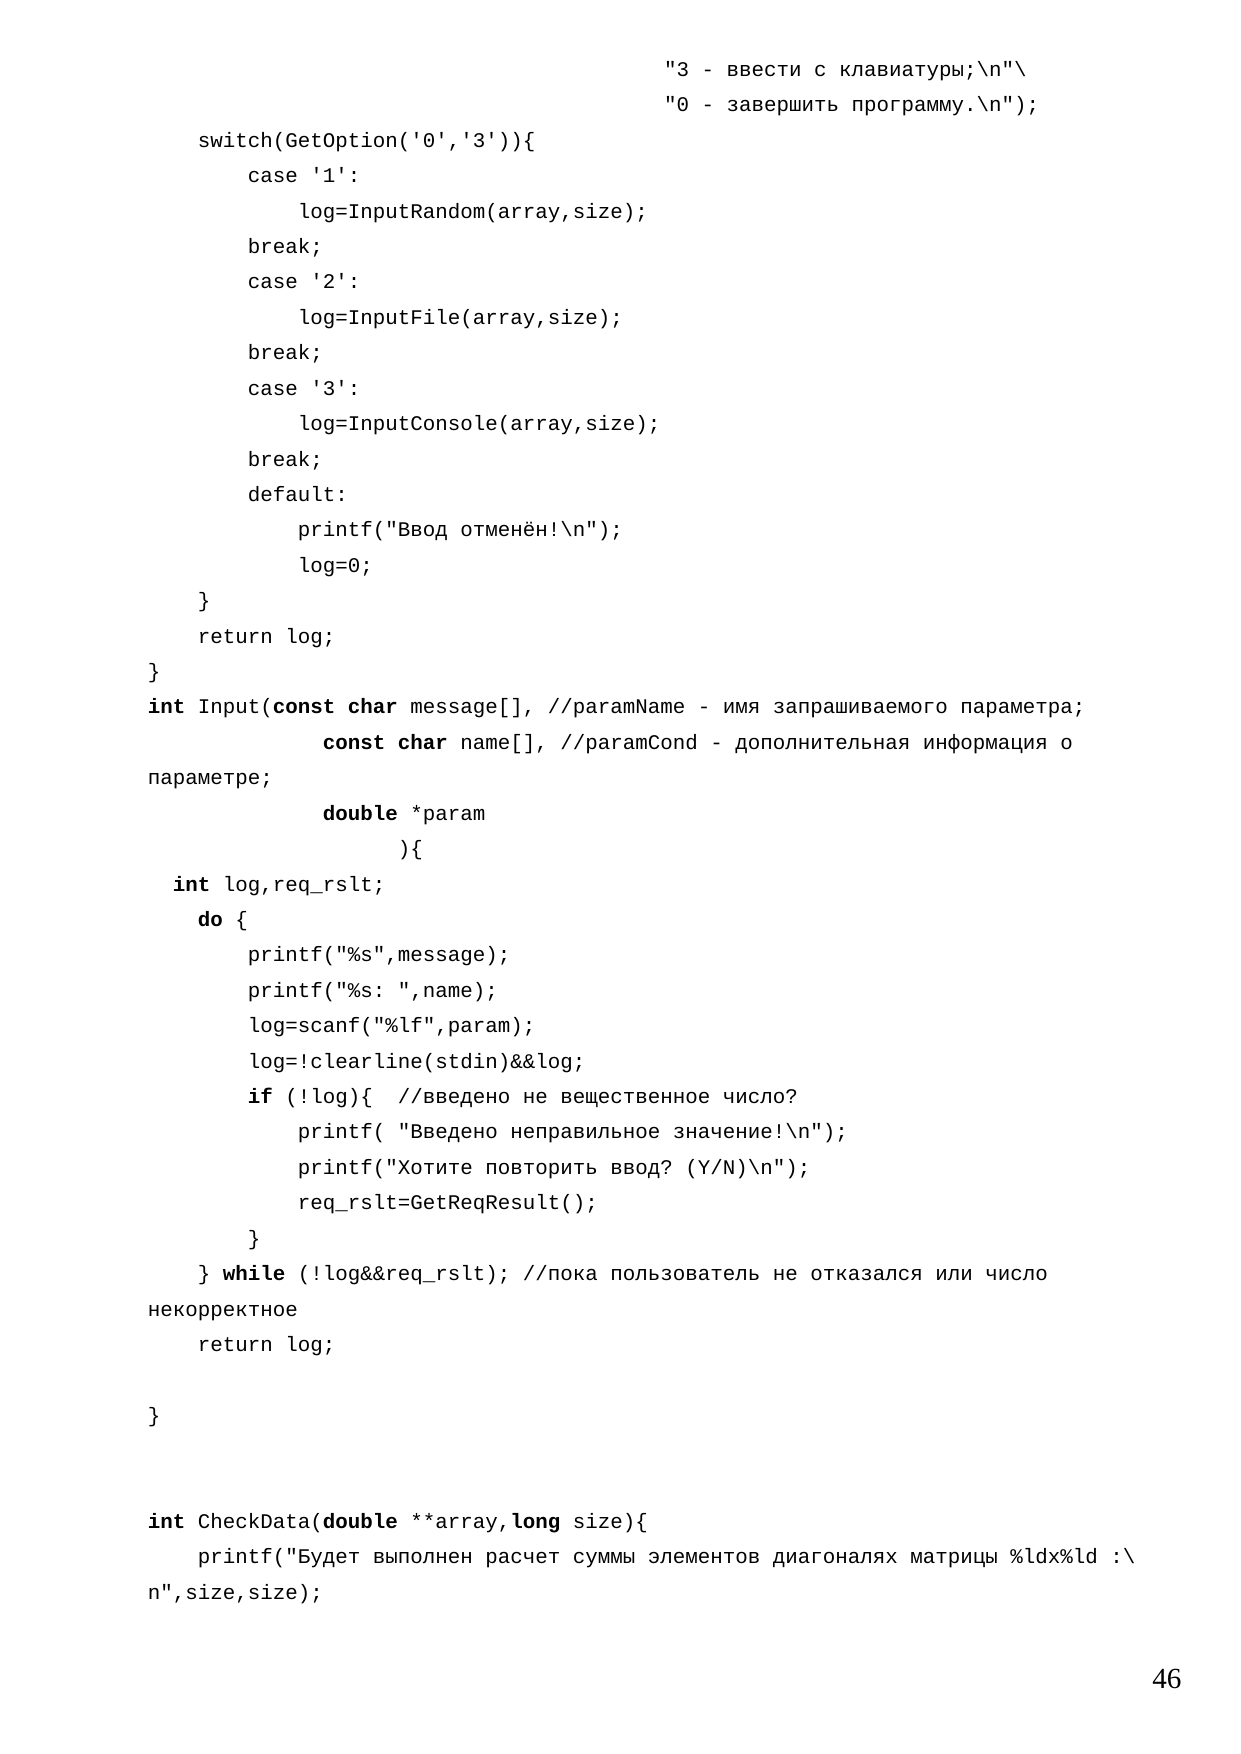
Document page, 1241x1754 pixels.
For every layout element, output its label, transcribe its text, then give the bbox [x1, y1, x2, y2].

text int CheckData(double **array,long size){ [148, 1511, 1181, 1535]
text log=InputConsole(array,size); [148, 413, 1181, 437]
text ){ [148, 838, 1181, 862]
text printf( "Введено неправильное значение!\n"); [148, 1122, 1181, 1145]
text break; [148, 236, 1181, 260]
text } while (!log&&req_rslt); //пока пользователь не отказался или число некорректное [148, 1263, 1181, 1322]
text case '1': [148, 165, 1181, 189]
text printf("Ввод отменён!\n"); [148, 519, 1181, 543]
text double *param [148, 803, 1181, 826]
text printf("%s: ",name); [148, 980, 1181, 1003]
text break; [148, 449, 1181, 472]
text if (!log){ //введено не вещественное число? [148, 1086, 1181, 1110]
text log=InputFile(array,size); [148, 307, 1181, 331]
text "0 - завершить программу.\n"); [148, 94, 1181, 118]
text req_rslt=GetReqResult(); [148, 1192, 1181, 1216]
text } [148, 1228, 1181, 1251]
text case '3': [148, 378, 1181, 401]
text return log; [148, 626, 1181, 649]
text int Input(const char message[], //paramName - имя запрашиваемого параметра; [148, 697, 1181, 720]
text case '2': [148, 272, 1181, 295]
text } [148, 1405, 1181, 1428]
text switch(GetOption('0','3')){ [148, 130, 1181, 153]
text return log; [148, 1334, 1181, 1358]
text break; [148, 342, 1181, 366]
text log=!clearline(stdin)&&log; [148, 1051, 1181, 1074]
text log=InputRandom(array,size); [148, 201, 1181, 224]
text printf("Хотите повторить ввод? (Y/N)\n"); [148, 1157, 1181, 1181]
text int log,req_rslt; [148, 874, 1181, 897]
text } [148, 590, 1181, 614]
text } [148, 661, 1181, 685]
text printf("%s",message); [148, 944, 1181, 968]
text const char name[], //paramCond - дополнительная информация о параметре; [148, 732, 1181, 791]
text printf("Будет выполнен расчет суммы элементов диагоналях матрицы %ldx%ld :\n",size,size); [148, 1547, 1181, 1606]
text "3 - ввести с клавиатуры;\n"\ [148, 59, 1181, 83]
text log=0; [148, 555, 1181, 578]
text log=scanf("%lf",param); [148, 1015, 1181, 1039]
text do { [148, 909, 1181, 933]
text default: [148, 484, 1181, 508]
